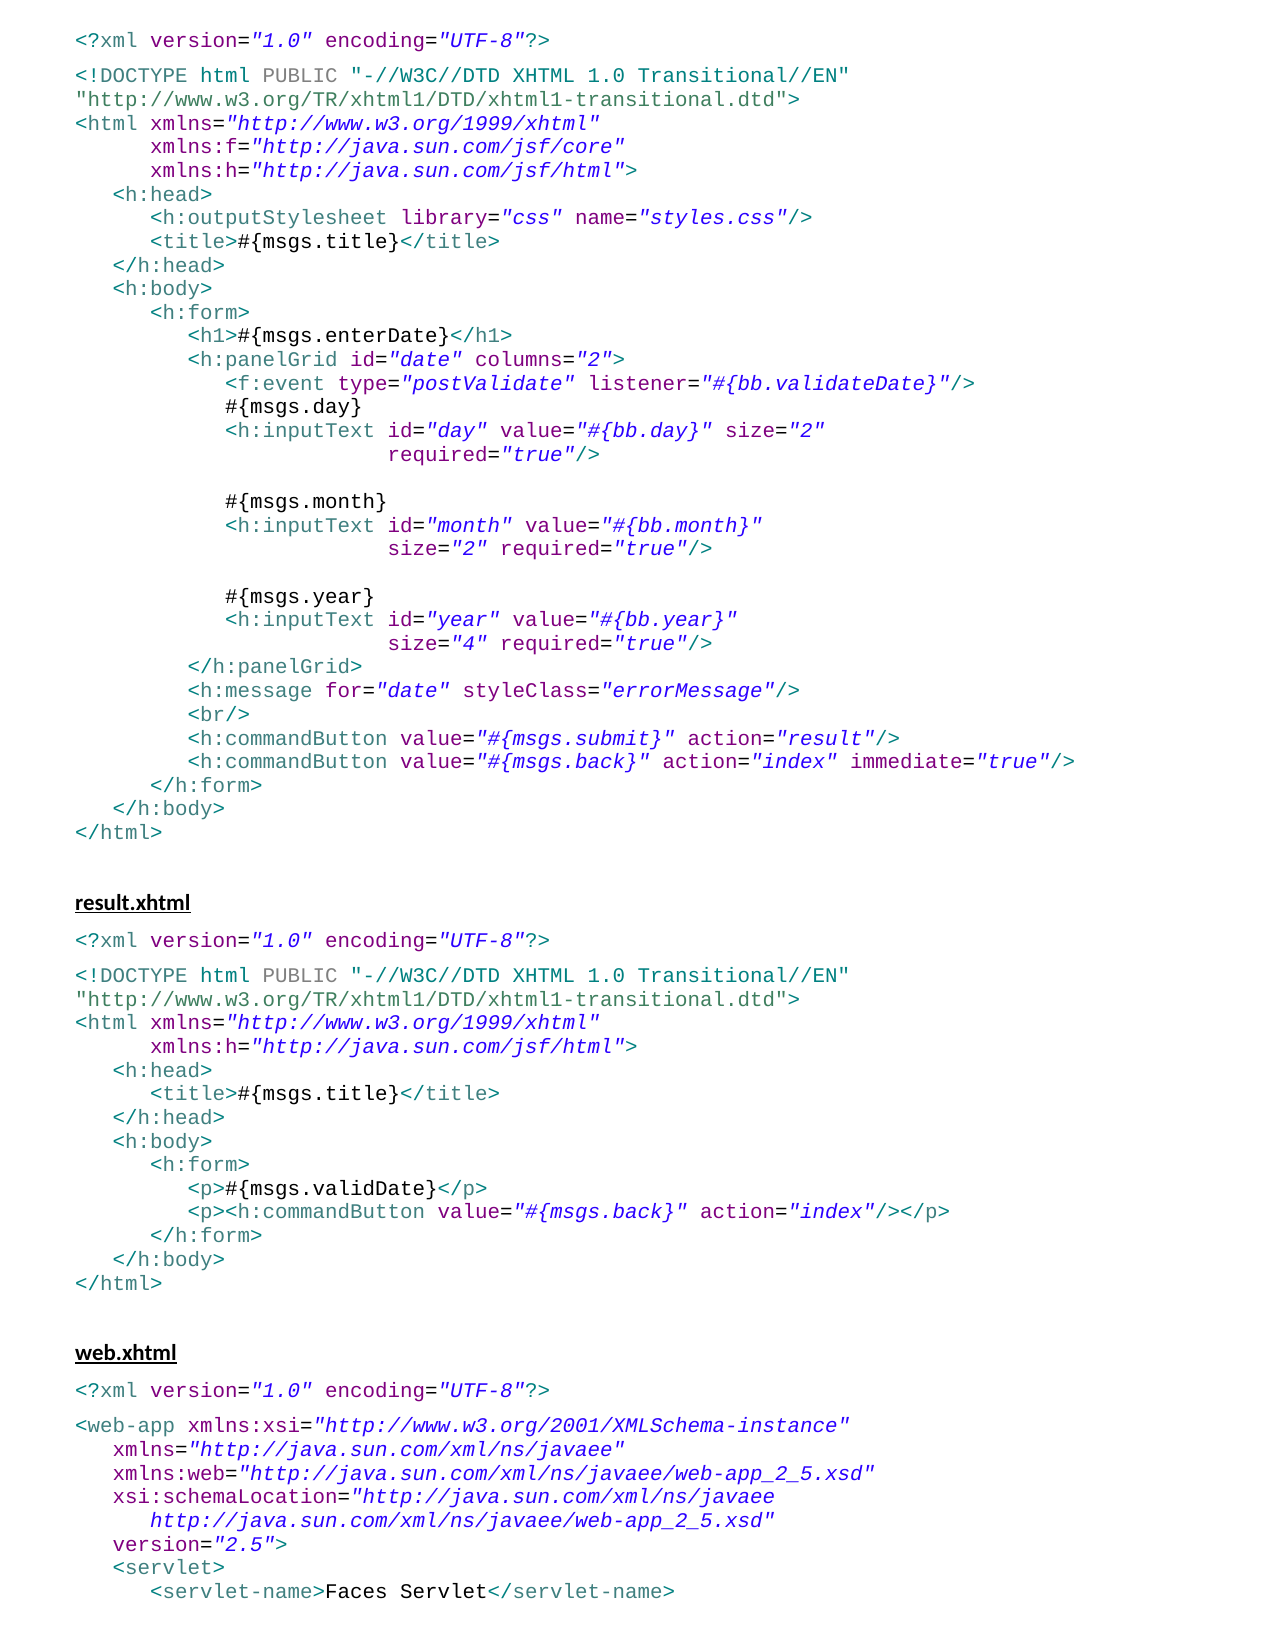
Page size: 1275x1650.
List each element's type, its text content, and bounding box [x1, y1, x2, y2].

text <html xmlns="http://www.w3.org/1999/xhtml" [75, 1012, 1245, 1036]
text </h:body> [75, 1249, 1245, 1272]
text <!DOCTYPE html PUBLIC "-//W3C//DTD XHTML 1.0 Transitional//EN" [75, 965, 1245, 989]
text #{msgs.day} [75, 396, 1245, 420]
text <h:commandButton value="#{msgs.submit}" action="result"/> [75, 727, 1245, 751]
text xmlns:web="http://java.sun.com/xml/ns/javaee/web-app_2_5.xsd" [75, 1463, 1245, 1486]
text http://java.sun.com/xml/ns/javaee/web-app_2_5.xsd" [75, 1510, 1245, 1534]
text <?xml version="1.0" encoding="UTF-8"?> [75, 1380, 1245, 1404]
text </h:panelGrid> [75, 657, 1245, 680]
text </html> [75, 1272, 1245, 1296]
text size="2" required="true"/> [75, 538, 1245, 562]
text <h:form> [75, 302, 1245, 326]
text <p><h:commandButton value="#{msgs.back}" action="index"/></p> [75, 1202, 1245, 1225]
text xmlns:h="http://java.sun.com/jsf/html"> [75, 1036, 1245, 1060]
text version="2.5"> [75, 1534, 1245, 1557]
text <!DOCTYPE html PUBLIC "-//W3C//DTD XHTML 1.0 Transitional//EN" [75, 65, 1245, 89]
text result.xhtml [75, 888, 1245, 916]
text <h:inputText id="day" value="#{bb.day}" size="2" [75, 420, 1245, 444]
text </html> [75, 822, 1245, 846]
text xmlns:f="http://java.sun.com/jsf/core" [75, 136, 1245, 160]
text <h:commandButton value="#{msgs.back}" action="index" immediate="true"/> [75, 751, 1245, 775]
text web.xhtml [75, 1338, 1245, 1366]
text xmlns:h="http://java.sun.com/jsf/html"> [75, 160, 1245, 184]
text xmlns="http://java.sun.com/xml/ns/javaee" [75, 1439, 1245, 1463]
text "http://www.w3.org/TR/xhtml1/DTD/xhtml1-transitional.dtd"> [75, 989, 1245, 1012]
text <h:inputText id="year" value="#{bb.year}" [75, 609, 1245, 633]
text <servlet-name>Faces Servlet</servlet-name> [75, 1581, 1245, 1605]
text <h:form> [75, 1154, 1245, 1178]
text </h:form> [75, 775, 1245, 798]
text "http://www.w3.org/TR/xhtml1/DTD/xhtml1-transitional.dtd"> [75, 89, 1245, 113]
text <h:head> [75, 1060, 1245, 1083]
text <h:inputText id="month" value="#{bb.month}" [75, 515, 1245, 538]
text <h1>#{msgs.enterDate}</h1> [75, 326, 1245, 349]
text <p>#{msgs.validDate}</p> [75, 1178, 1245, 1202]
text </h:head> [75, 254, 1245, 278]
text required="true"/> [75, 444, 1245, 467]
text <h:outputStylesheet library="css" name="styles.css"/> [75, 207, 1245, 231]
text </h:form> [75, 1225, 1245, 1249]
text <h:head> [75, 184, 1245, 207]
text <?xml version="1.0" encoding="UTF-8"?> [75, 30, 1245, 54]
text #{msgs.month} [75, 491, 1245, 515]
text <servlet> [75, 1557, 1245, 1581]
text </h:head> [75, 1107, 1245, 1131]
text size="4" required="true"/> [75, 633, 1245, 657]
text <h:body> [75, 278, 1245, 302]
text <h:body> [75, 1131, 1245, 1154]
text <h:message for="date" styleClass="errorMessage"/> [75, 680, 1245, 704]
text <h:panelGrid id="date" columns="2"> [75, 349, 1245, 373]
text xsi:schemaLocation="http://java.sun.com/xml/ns/javaee [75, 1486, 1245, 1510]
text <f:event type="postValidate" listener="#{bb.validateDate}"/> [75, 373, 1245, 396]
text </h:body> [75, 798, 1245, 822]
text <html xmlns="http://www.w3.org/1999/xhtml" [75, 113, 1245, 136]
text <web-app xmlns:xsi="http://www.w3.org/2001/XMLSchema-instance" [75, 1416, 1245, 1439]
text <title>#{msgs.title}</title> [75, 1083, 1245, 1107]
text <title>#{msgs.title}</title> [75, 231, 1245, 254]
text #{msgs.year} [75, 586, 1245, 609]
text <br/> [75, 704, 1245, 727]
text <?xml version="1.0" encoding="UTF-8"?> [75, 930, 1245, 953]
